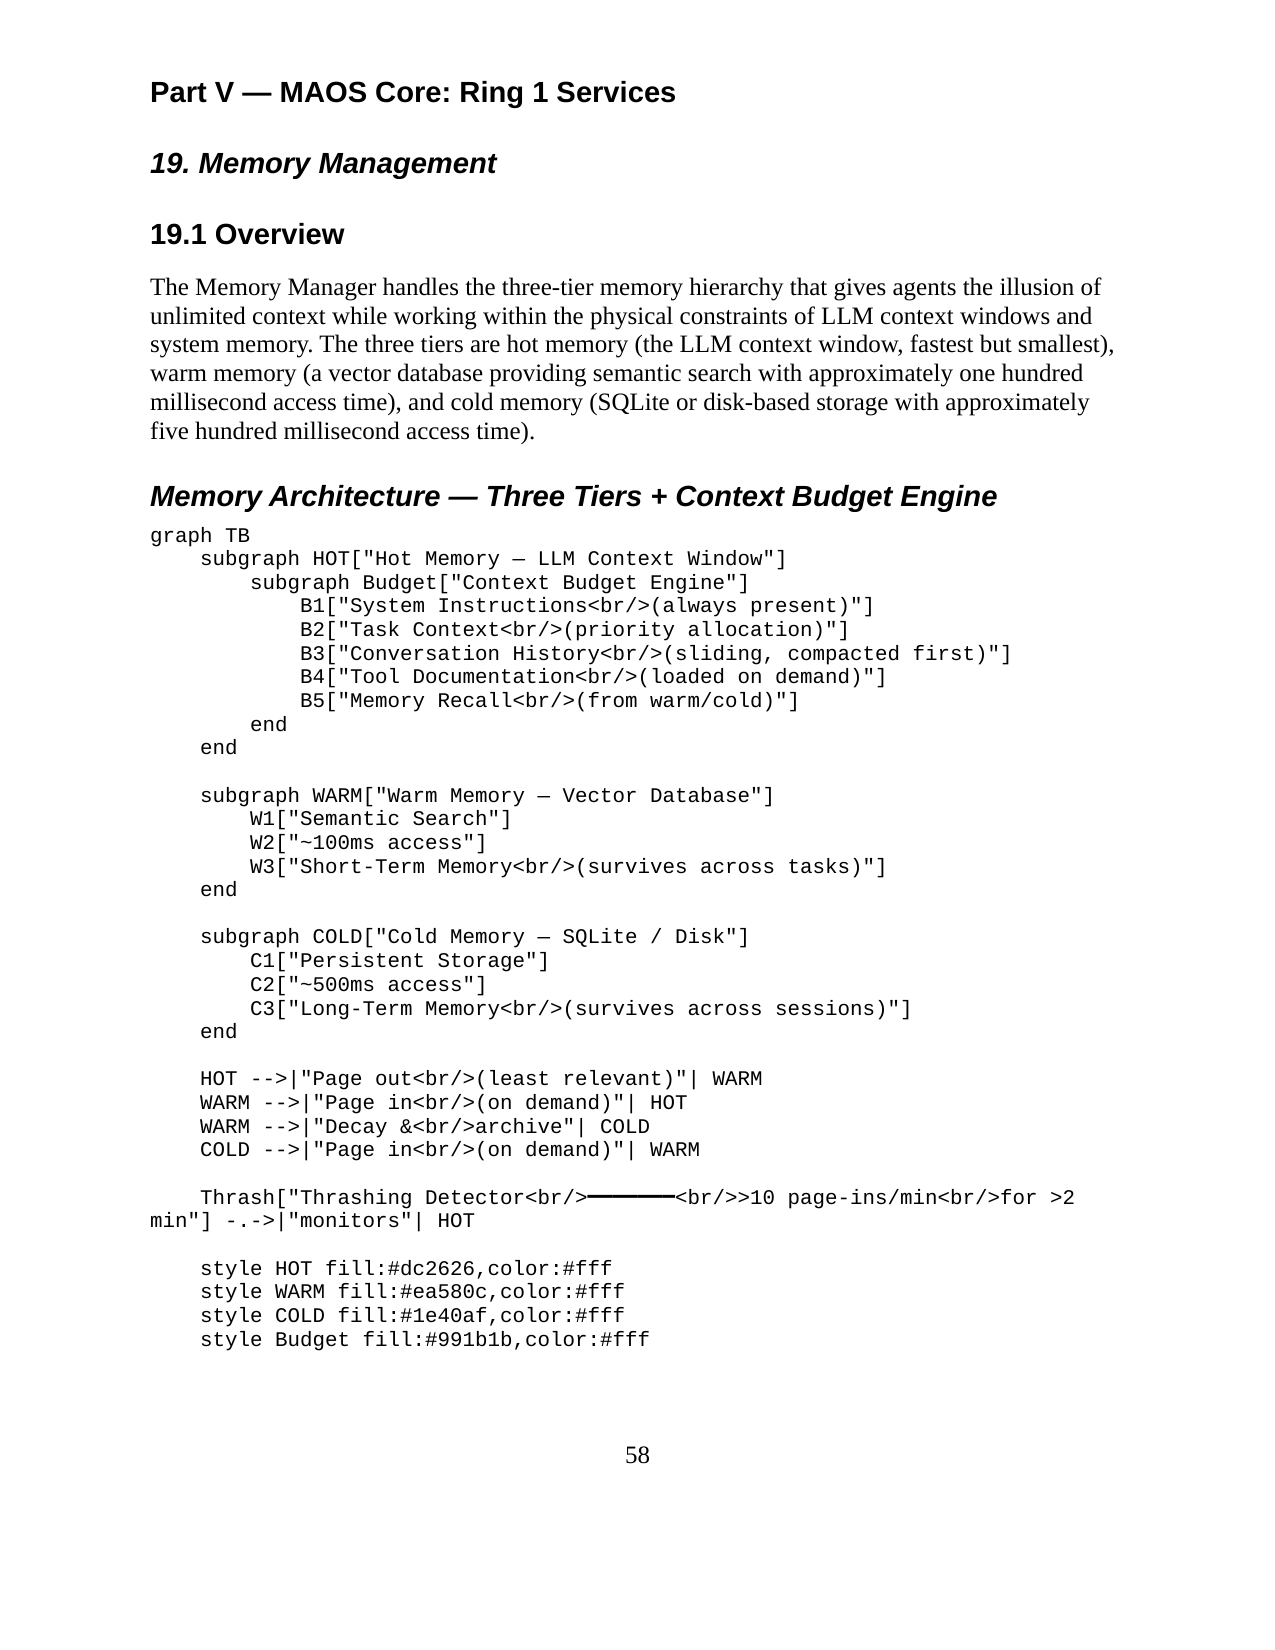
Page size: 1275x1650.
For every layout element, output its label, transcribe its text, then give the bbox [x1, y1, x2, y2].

text The Memory Manager handles the three-tier memory hierarchy that gives agents the illusion of unlimited context while working within the physical constraints of LLM context windows and system memory. The three tiers are hot memory (the LLM context window, fastest but smallest), warm memory (a vector database providing semantic search with approximately one hundred millisecond access time), and cold memory (SQLite or disk-based storage with approximately five hundred millisecond access time). [150, 272, 1125, 444]
text subgraph COLD["Cold Memory — SQLite / Disk"] [150, 927, 1125, 950]
text W2["~100ms access"] [150, 832, 1125, 856]
text B2["Task Context<br/>(priority allocation)"] [150, 619, 1125, 643]
text B1["System Instructions<br/>(always present)"] [150, 596, 1125, 619]
text subgraph Budget["Context Budget Engine"] [150, 572, 1125, 596]
subtitle Part V — MAOS Core: Ring 1 Services [150, 75, 1125, 108]
text B3["Conversation History<br/>(sliding, compacted first)"] [150, 643, 1125, 666]
text C1["Persistent Storage"] [150, 950, 1125, 974]
text subgraph WARM["Warm Memory — Vector Database"] [150, 785, 1125, 808]
subtitle 19.1 Overview [150, 217, 1125, 251]
text style Budget fill:#991b1b,color:#fff [150, 1328, 1125, 1352]
subtitle 19. Memory Management [150, 146, 1125, 179]
text W1["Semantic Search"] [150, 808, 1125, 832]
text Thrash["Thrashing Detector<br/>━━━━━━━<br/>>10 page-ins/min<br/>for >2 min"] -.->|"monitors"| HOT [150, 1187, 1125, 1234]
text end [150, 737, 1125, 761]
text WARM -->|"Page in<br/>(on demand)"| HOT [150, 1092, 1125, 1116]
text style WARM fill:#ea580c,color:#fff [150, 1281, 1125, 1305]
text end [150, 879, 1125, 903]
text HOT -->|"Page out<br/>(least relevant)"| WARM [150, 1068, 1125, 1092]
text graph TB [150, 524, 1125, 548]
text B4["Tool Documentation<br/>(loaded on demand)"] [150, 666, 1125, 690]
subtitle Memory Architecture — Three Tiers + Context Budget Engine [150, 478, 1125, 512]
text end [150, 1021, 1125, 1045]
text style COLD fill:#1e40af,color:#fff [150, 1305, 1125, 1328]
text B5["Memory Recall<br/>(from warm/cold)"] [150, 690, 1125, 714]
text style HOT fill:#dc2626,color:#fff [150, 1258, 1125, 1281]
text C2["~500ms access"] [150, 974, 1125, 997]
text end [150, 714, 1125, 737]
text W3["Short-Term Memory<br/>(survives across tasks)"] [150, 856, 1125, 879]
text subgraph HOT["Hot Memory — LLM Context Window"] [150, 548, 1125, 572]
text COLD -->|"Page in<br/>(on demand)"| WARM [150, 1139, 1125, 1163]
text C3["Long-Term Memory<br/>(survives across sessions)"] [150, 997, 1125, 1021]
text WARM -->|"Decay &<br/>archive"| COLD [150, 1116, 1125, 1139]
